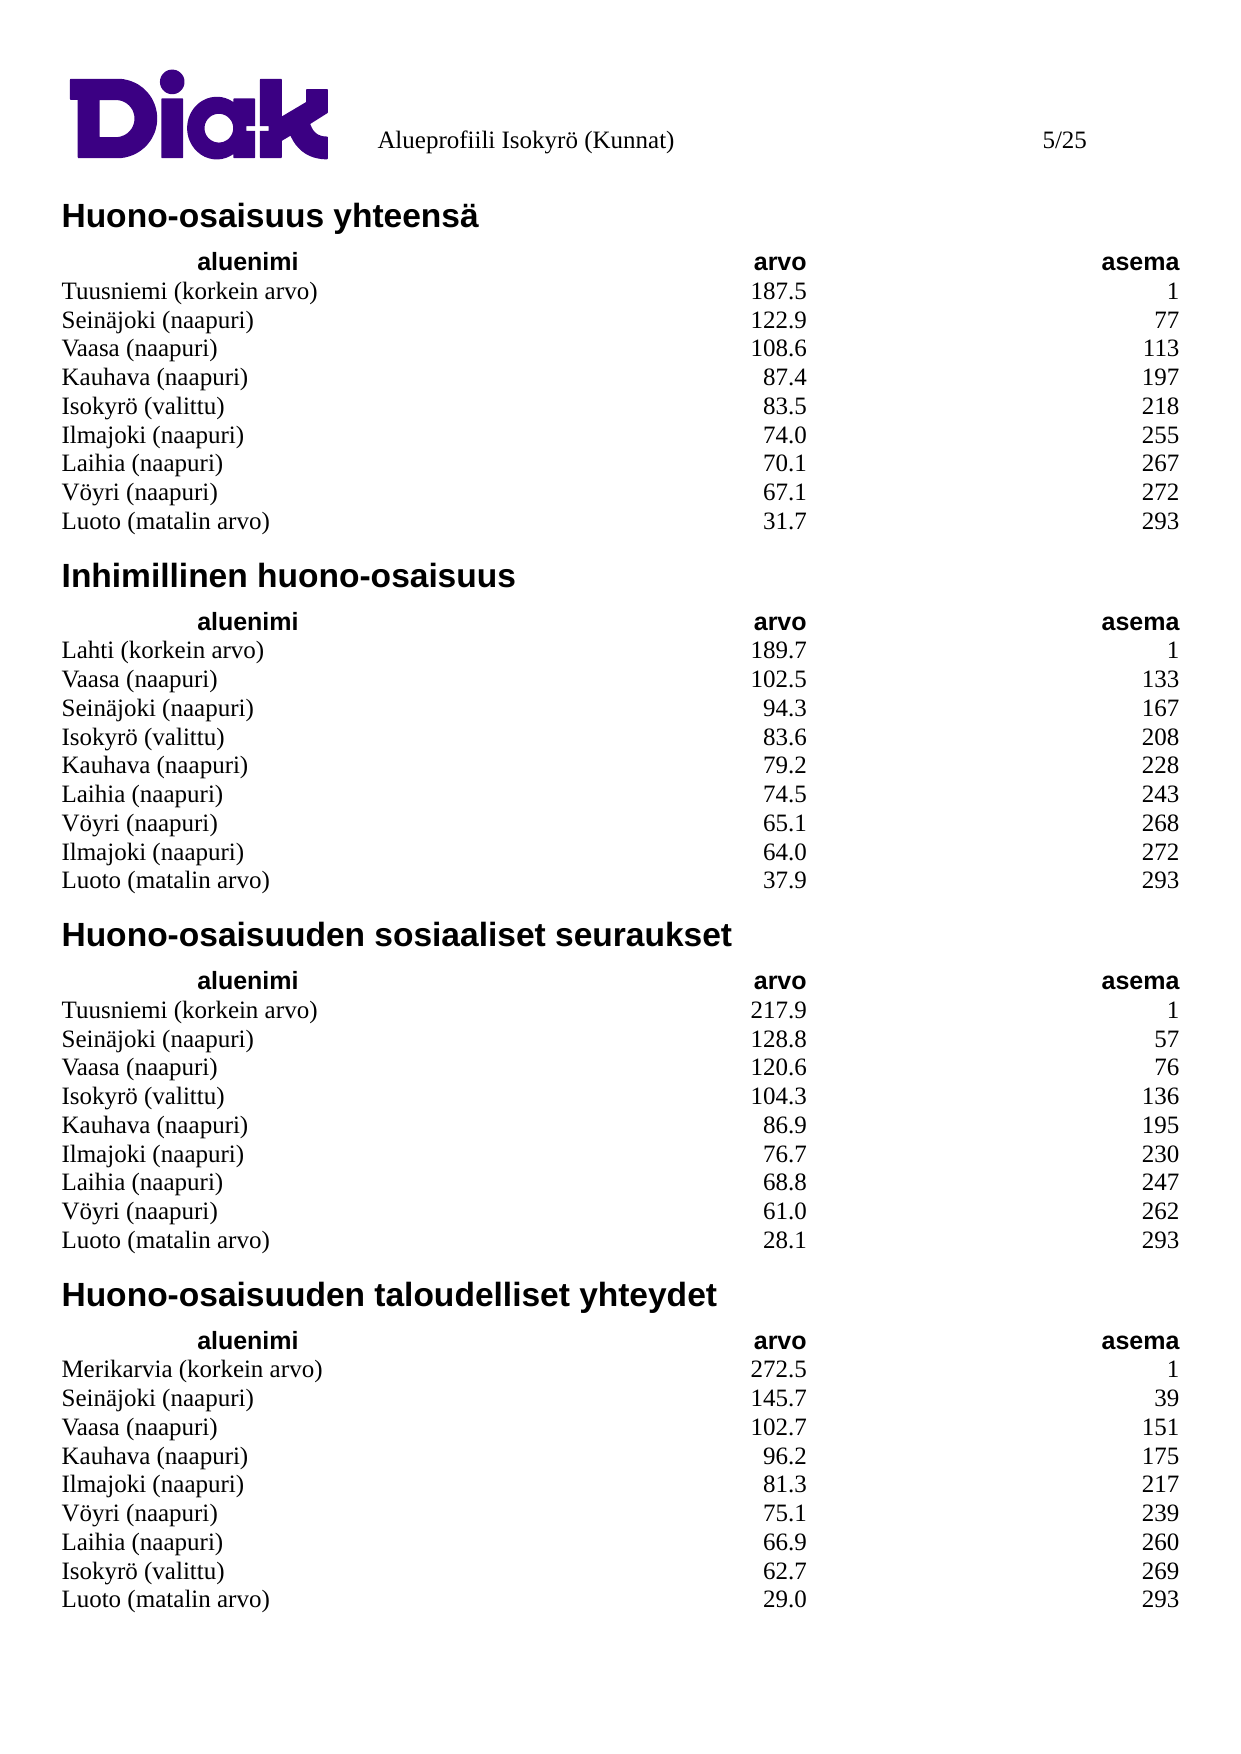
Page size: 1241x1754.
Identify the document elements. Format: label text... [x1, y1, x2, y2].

table_cell 260 [806, 1527, 1179, 1556]
table_cell Isokyrö (valittu) [61, 722, 434, 751]
table_cell 272 [806, 837, 1179, 866]
table_header aluenimi [61, 966, 434, 995]
table_cell 247 [806, 1168, 1179, 1196]
table_cell Isokyrö (valittu) [61, 1081, 434, 1110]
table_cell 81.3 [434, 1470, 806, 1498]
table_cell Luoto (matalin arvo) [61, 1225, 434, 1254]
table_cell 83.6 [434, 722, 806, 751]
table_cell 151 [806, 1412, 1179, 1441]
table_header asema [806, 966, 1179, 995]
table_cell 293 [806, 866, 1179, 894]
table_cell 167 [806, 693, 1179, 722]
table_cell 83.5 [434, 391, 806, 420]
table_cell Luoto (matalin arvo) [61, 506, 434, 535]
table_cell 267 [806, 449, 1179, 477]
table_header arvo [434, 247, 806, 276]
table_cell Seinäjoki (naapuri) [61, 1383, 434, 1412]
table_cell 75.1 [434, 1498, 806, 1527]
table_cell 208 [806, 722, 1179, 751]
table_cell Ilmajoki (naapuri) [61, 1470, 434, 1498]
table_cell 262 [806, 1196, 1179, 1225]
table_header asema [806, 247, 1179, 276]
table_header arvo [434, 966, 806, 995]
table_cell Isokyrö (valittu) [61, 1556, 434, 1584]
table_cell 37.9 [434, 866, 806, 894]
table_header aluenimi [61, 1326, 434, 1354]
table_cell Seinäjoki (naapuri) [61, 1024, 434, 1052]
table_cell 122.9 [434, 305, 806, 333]
table_header asema [806, 1326, 1179, 1354]
table_cell Ilmajoki (naapuri) [61, 1139, 434, 1167]
table_cell Kauhava (naapuri) [61, 362, 434, 391]
subtitle Huono-osaisuus yhteensä [61, 196, 1179, 235]
table_cell 62.7 [434, 1556, 806, 1584]
table_cell Vöyri (naapuri) [61, 477, 434, 506]
table_cell Tuusniemi (korkein arvo) [61, 276, 434, 305]
table_cell 39 [806, 1383, 1179, 1412]
table_cell 74.0 [434, 420, 806, 448]
table_cell 195 [806, 1110, 1179, 1139]
table_header aluenimi [61, 607, 434, 636]
table_cell Kauhava (naapuri) [61, 1441, 434, 1469]
table_cell 243 [806, 779, 1179, 808]
table_cell Vaasa (naapuri) [61, 1053, 434, 1081]
table_cell 230 [806, 1139, 1179, 1167]
table_cell Seinäjoki (naapuri) [61, 305, 434, 333]
table_cell Merikarvia (korkein arvo) [61, 1355, 434, 1383]
table_cell 1 [806, 636, 1179, 664]
table_cell Vöyri (naapuri) [61, 808, 434, 837]
table_cell 61.0 [434, 1196, 806, 1225]
table_cell 136 [806, 1081, 1179, 1110]
table_cell 197 [806, 362, 1179, 391]
table_cell 79.2 [434, 751, 806, 779]
table_cell 67.1 [434, 477, 806, 506]
table_cell 94.3 [434, 693, 806, 722]
table_cell Kauhava (naapuri) [61, 1110, 434, 1139]
table_cell Seinäjoki (naapuri) [61, 693, 434, 722]
table_header aluenimi [61, 247, 434, 276]
table_cell Laihia (naapuri) [61, 1527, 434, 1556]
table_cell 87.4 [434, 362, 806, 391]
table_cell 255 [806, 420, 1179, 448]
table_cell 76.7 [434, 1139, 806, 1167]
table_cell 108.6 [434, 334, 806, 362]
table_cell 1 [806, 995, 1179, 1024]
table_cell Luoto (matalin arvo) [61, 866, 434, 894]
table_cell 64.0 [434, 837, 806, 866]
table_cell Ilmajoki (naapuri) [61, 420, 434, 448]
table_cell 189.7 [434, 636, 806, 664]
table_cell Vaasa (naapuri) [61, 664, 434, 693]
table_cell 187.5 [434, 276, 806, 305]
table_cell 268 [806, 808, 1179, 837]
table_cell 102.7 [434, 1412, 806, 1441]
table_cell 28.1 [434, 1225, 806, 1254]
table_cell 217.9 [434, 995, 806, 1024]
table_cell Laihia (naapuri) [61, 449, 434, 477]
table_cell 175 [806, 1441, 1179, 1469]
table_cell 239 [806, 1498, 1179, 1527]
table_cell 65.1 [434, 808, 806, 837]
table_cell 86.9 [434, 1110, 806, 1139]
table_header arvo [434, 1326, 806, 1354]
table_cell 66.9 [434, 1527, 806, 1556]
table_cell 120.6 [434, 1053, 806, 1081]
subtitle Huono-osaisuuden taloudelliset yhteydet [61, 1274, 1179, 1313]
table_cell Tuusniemi (korkein arvo) [61, 995, 434, 1024]
table_cell 293 [806, 1585, 1179, 1613]
table_cell Isokyrö (valittu) [61, 391, 434, 420]
table_cell 68.8 [434, 1168, 806, 1196]
table_cell Lahti (korkein arvo) [61, 636, 434, 664]
table_cell 96.2 [434, 1441, 806, 1469]
table_cell 272 [806, 477, 1179, 506]
subtitle Huono-osaisuuden sosiaaliset seuraukset [61, 915, 1179, 954]
table_cell Vöyri (naapuri) [61, 1196, 434, 1225]
table_cell 70.1 [434, 449, 806, 477]
table_cell 77 [806, 305, 1179, 333]
table_cell Vaasa (naapuri) [61, 1412, 434, 1441]
table_header arvo [434, 607, 806, 636]
table_cell 113 [806, 334, 1179, 362]
table_cell 293 [806, 506, 1179, 535]
table_cell 272.5 [434, 1355, 806, 1383]
table_cell 31.7 [434, 506, 806, 535]
table_cell 269 [806, 1556, 1179, 1584]
table_cell 133 [806, 664, 1179, 693]
table_cell 104.3 [434, 1081, 806, 1110]
table_cell Ilmajoki (naapuri) [61, 837, 434, 866]
table_cell 57 [806, 1024, 1179, 1052]
table_cell Laihia (naapuri) [61, 1168, 434, 1196]
table_cell 1 [806, 1355, 1179, 1383]
table_cell 102.5 [434, 664, 806, 693]
table_header asema [806, 607, 1179, 636]
table_cell 76 [806, 1053, 1179, 1081]
table_cell Laihia (naapuri) [61, 779, 434, 808]
table_cell Vaasa (naapuri) [61, 334, 434, 362]
subtitle Inhimillinen huono-osaisuus [61, 556, 1179, 594]
table_cell 29.0 [434, 1585, 806, 1613]
table_cell 145.7 [434, 1383, 806, 1412]
table_cell 74.5 [434, 779, 806, 808]
table_cell 1 [806, 276, 1179, 305]
table_cell 293 [806, 1225, 1179, 1254]
table_cell Vöyri (naapuri) [61, 1498, 434, 1527]
table_cell Luoto (matalin arvo) [61, 1585, 434, 1613]
table_cell 218 [806, 391, 1179, 420]
table_cell Kauhava (naapuri) [61, 751, 434, 779]
table_cell 228 [806, 751, 1179, 779]
table_cell 128.8 [434, 1024, 806, 1052]
table_cell 217 [806, 1470, 1179, 1498]
